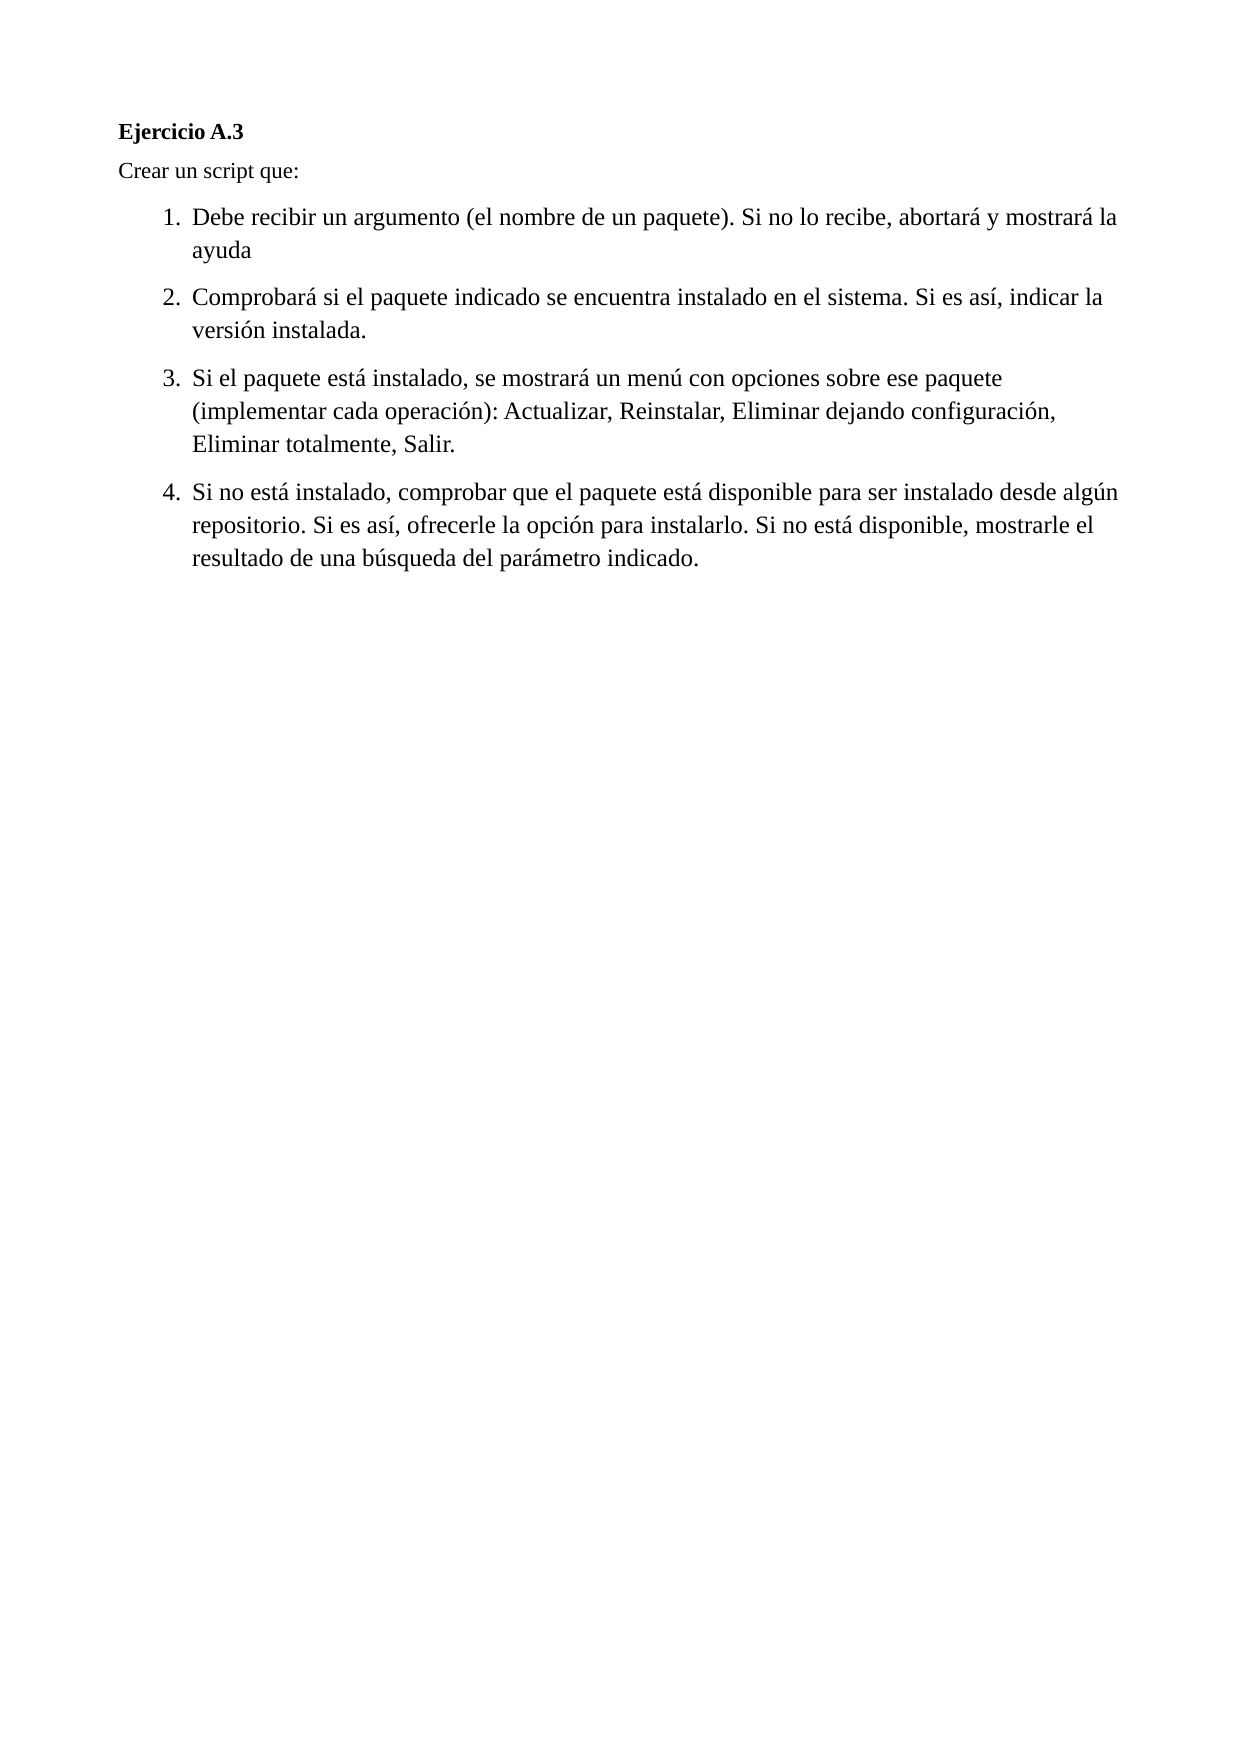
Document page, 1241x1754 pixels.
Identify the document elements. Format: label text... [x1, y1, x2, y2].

list Si no está instalado, comprobar que el paquete está disponible para ser instalado desde algún repositorio. Si es así, ofrecerle la opción para instalarlo. Si no está disponible, mostrarle el resultado de una búsqueda del parámetro indicado. [162, 477, 1122, 571]
subtitle Ejercicio A.3 [118, 118, 1122, 144]
list Si el paquete está instalado, se mostrará un menú con opciones sobre ese paquete (implementar cada operación): Actualizar, Reinstalar, Eliminar dejando configuración, Eliminar totalmente, Salir. [162, 363, 1122, 458]
text Crear un script que: [118, 157, 1122, 183]
list Comprobará si el paquete indicado se encuentra instalado en el sistema. Si es así, indicar la versión instalada. [162, 282, 1122, 344]
list Debe recibir un argumento (el nombre de un paquete). Si no lo recibe, abortará y mostrará la ayuda [162, 202, 1122, 263]
